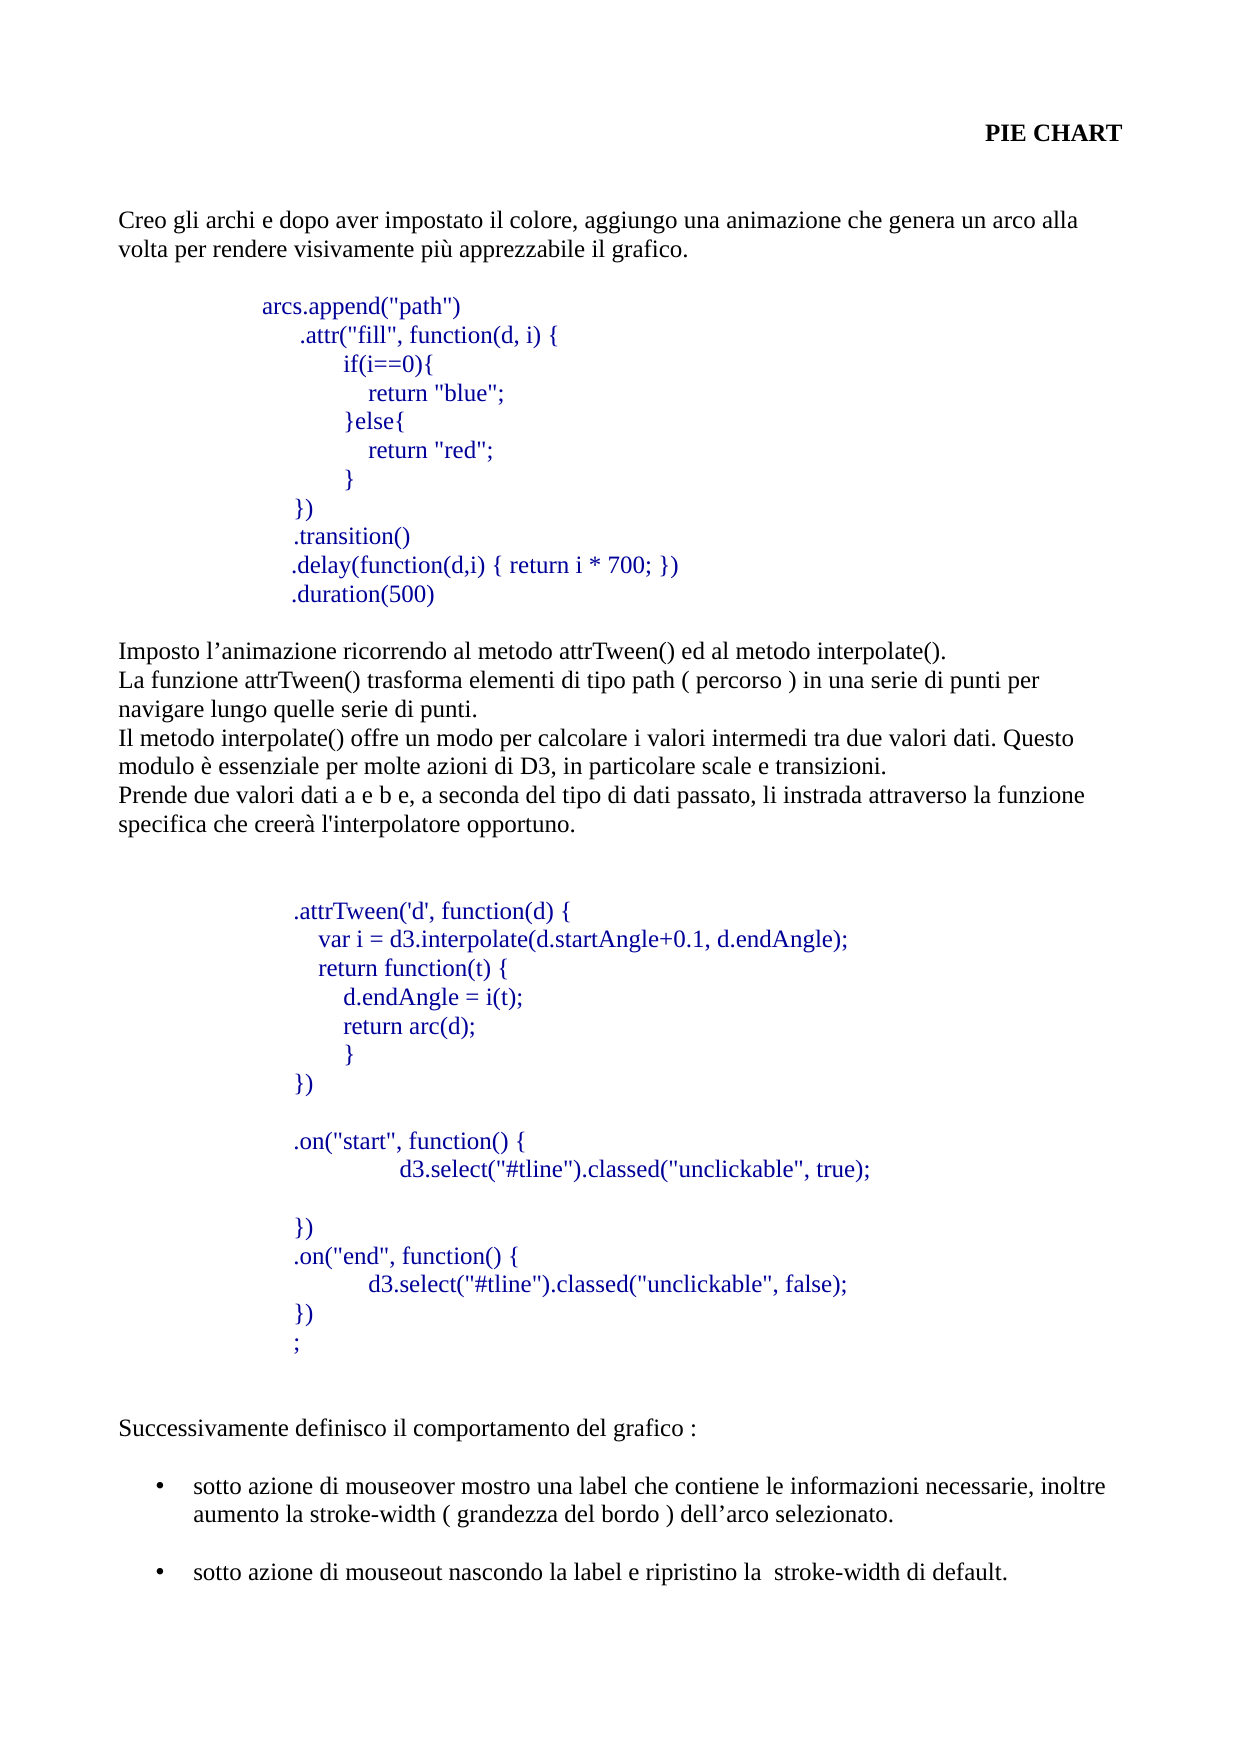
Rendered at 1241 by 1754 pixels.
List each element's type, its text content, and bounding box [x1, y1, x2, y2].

text }) [118, 1298, 1122, 1327]
text .duration(500) [118, 579, 1122, 608]
text }) [118, 1212, 1122, 1241]
text .on("start", function() { [118, 1126, 1122, 1154]
text d3.select("#tline").classed("unclickable", true); [118, 1154, 1122, 1183]
text return "red"; [118, 435, 1122, 464]
text } [118, 464, 1122, 493]
text Imposto l’animazione ricorrendo al metodo attrTween() ed al metodo interpolate(). [118, 636, 1122, 665]
text .attr("fill", function(d, i) { [118, 320, 1122, 349]
text }) [118, 493, 1122, 521]
text .on("end", function() { [118, 1241, 1122, 1269]
text d.endAngle = i(t); [118, 982, 1122, 1011]
text Creo gli archi e dopo aver impostato il colore, aggiungo una animazione che genera un arco alla volta per rendere visivamente più apprezzabile il grafico. [118, 205, 1122, 263]
text .delay(function(d,i) { return i * 700; }) [118, 550, 1122, 579]
text return function(t) { [118, 953, 1122, 982]
text }else{ [118, 406, 1122, 435]
text }) [118, 1068, 1122, 1097]
text var i = d3.interpolate(d.startAngle+0.1, d.endAngle); [118, 924, 1122, 953]
text return arc(d); [118, 1011, 1122, 1039]
text Il metodo interpolate() offre un modo per calcolare i valori intermedi tra due valori dati. Questo modulo è essenziale per molte azioni di D3, in particolare scale e transizioni. [118, 723, 1122, 780]
text if(i==0){ [118, 349, 1122, 378]
text Prende due valori dati a e b e, a seconda del tipo di dati passato, li instrada attraverso la funzione specifica che creerà l'interpolatore opportuno. [118, 780, 1122, 838]
list sotto azione di mouseover mostro una label che contiene le informazioni necessarie, inoltre aumento la stroke-width ( grandezza del bordo ) dell’arco selezionato. [156, 1471, 1122, 1528]
text ; [118, 1327, 1122, 1356]
text .transition() [118, 521, 1122, 550]
text } [118, 1039, 1122, 1068]
text arcs.append("path") [118, 291, 1122, 320]
text d3.select("#tline").classed("unclickable", false); [118, 1269, 1122, 1298]
list sotto azione di mouseout nascondo la label e ripristino la stroke-width di default. [156, 1557, 1122, 1586]
text return "blue"; [118, 378, 1122, 406]
text .attrTween('d', function(d) { [118, 896, 1122, 924]
text Successivamente definisco il comportamento del grafico : [118, 1413, 1122, 1442]
text La funzione attrTween() trasforma elementi di tipo path ( percorso ) in una serie di punti per navigare lungo quelle serie di punti. [118, 665, 1122, 723]
